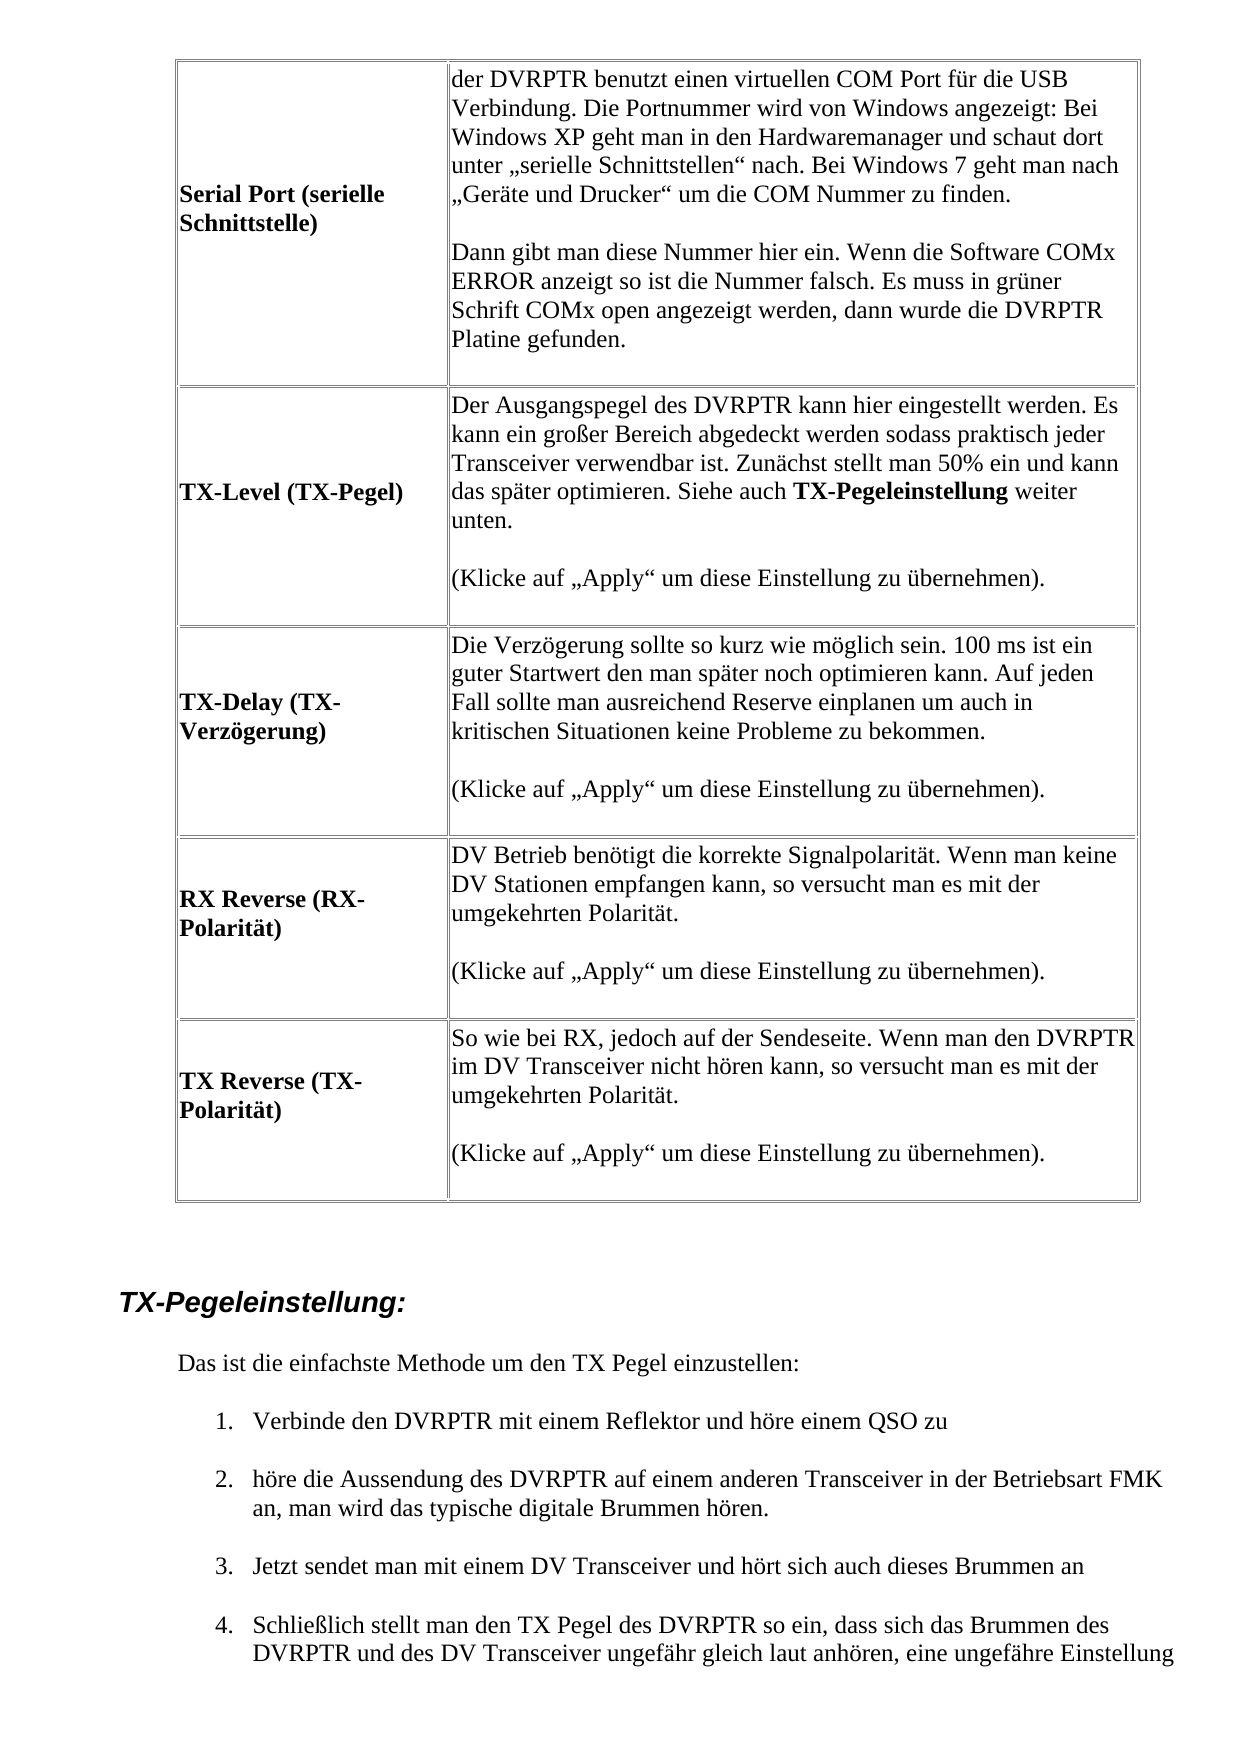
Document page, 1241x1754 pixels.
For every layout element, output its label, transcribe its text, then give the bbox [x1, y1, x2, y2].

subtitle TX-Pegeleinstellung: [118, 1285, 1181, 1318]
table_header der DVRPTR benutzt einen virtuellen COM Port für die USB Verbindung. Die Portnummer wird von Windows angezeigt: Bei Windows XP geht man in den Hardwaremanager und schaut dort unter „serielle Schnittstellen“ nach. Bei Windows 7 geht man nach „Geräte und Drucker“ um die COM Nummer zu finden. Dann gibt man diese Nummer hier ein. Wenn die Software COMx ERROR anzeigt so ist die Nummer falsch. Es muss in grüner Schrift COMx open angezeigt werden, dann wurde die DVRPTR Platine gefunden. [448, 60, 1138, 385]
table_cell Die Verzögerung sollte so kurz wie möglich sein. 100 ms ist ein guter Startwert den man später noch optimieren kann. Auf jeden Fall sollte man ausreichend Reserve einplanen um auch in kritischen Situationen keine Probleme zu bekommen. (Klicke auf „Apply“ um diese Einstellung zu übernehmen). [450, 625, 1138, 835]
list Verbinde den DVRPTR mit einem Reflektor und höre einem QSO zu [215, 1406, 1181, 1435]
text Das ist die einfachste Methode um den TX Pegel einzustellen: [177, 1348, 1122, 1377]
list Schließlich stellt man den TX Pegel des DVRPTR so ein, dass sich das Brummen des DVRPTR und des DV Transceiver ungefähr gleich laut anhören, eine ungefähre Einstellung [215, 1610, 1181, 1667]
table_cell TX-Level (TX-Pegel) [176, 385, 448, 624]
table_cell TX-Delay (TX-Verzögerung) [176, 625, 448, 835]
list höre die Aussendung des DVRPTR auf einem anderen Transceiver in der Betriebsart FMK an, man wird das typische digitale Brummen hören. [215, 1464, 1181, 1522]
table_cell So wie bei RX, jedoch auf der Sendeseite. Wenn man den DVRPTR im DV Transceiver nicht hören kann, so versucht man es mit der umgekehrten Polarität. (Klicke auf „Apply“ um diese Einstellung zu übernehmen). [448, 1018, 1138, 1199]
table_cell Der Ausgangspegel des DVRPTR kann hier eingestellt werden. Es kann ein großer Bereich abgedeckt werden sodass praktisch jeder Transceiver verwendbar ist. Zunächst stellt man 50% ein und kann das später optimieren. Siehe auch TX-Pegeleinstellung weiter unten. (Klicke auf „Apply“ um diese Einstellung zu übernehmen). [448, 385, 1138, 624]
table_cell RX Reverse (RX-Polarität) [176, 835, 448, 1017]
table_cell TX Reverse (TX-Polarität) [176, 1018, 448, 1199]
table_cell DV Betrieb benötigt die korrekte Signalpolarität. Wenn man keine DV Stationen empfangen kann, so versucht man es mit der umgekehrten Polarität. (Klicke auf „Apply“ um diese Einstellung zu übernehmen). [448, 835, 1138, 1017]
list Jetzt sendet man mit einem DV Transceiver und hört sich auch dieses Brummen an [215, 1551, 1181, 1580]
table_header Serial Port (serielle Schnittstelle) [176, 60, 448, 385]
